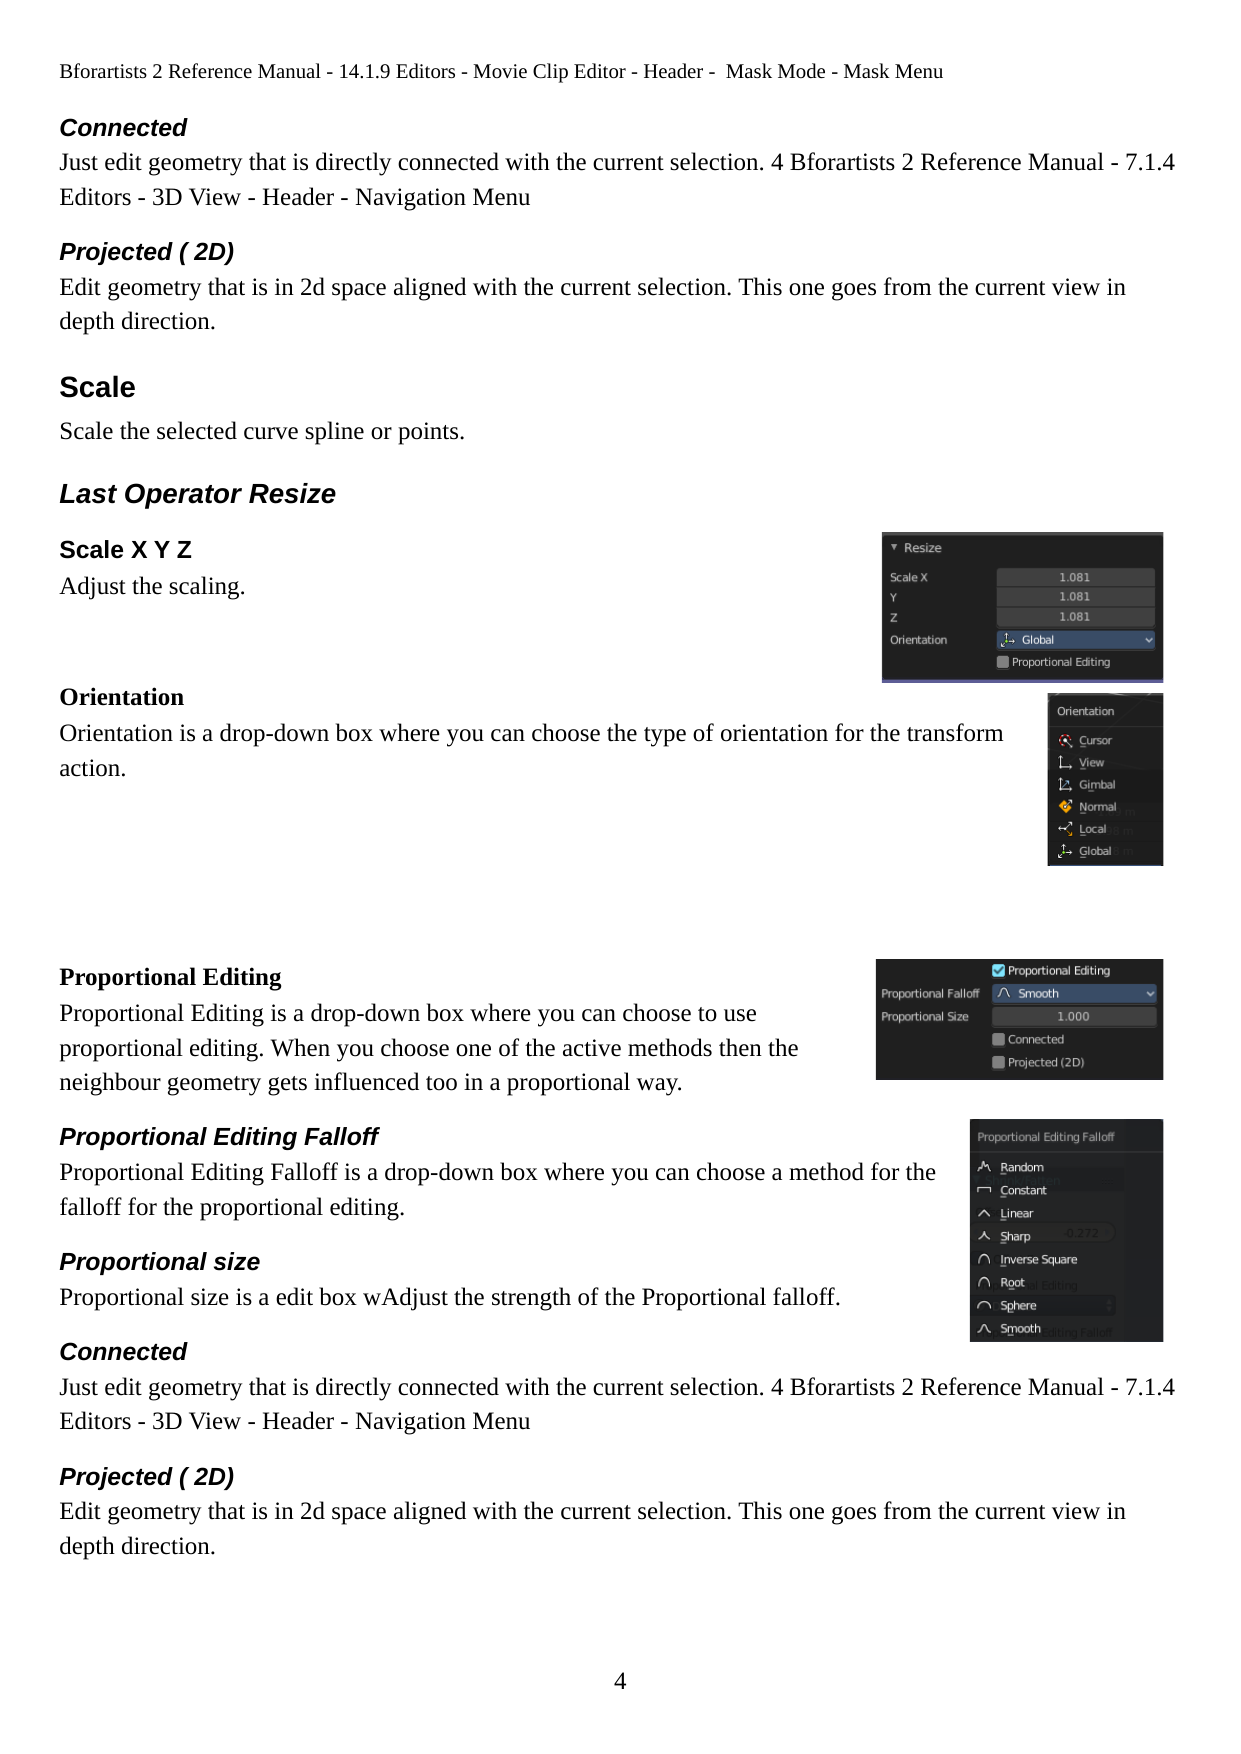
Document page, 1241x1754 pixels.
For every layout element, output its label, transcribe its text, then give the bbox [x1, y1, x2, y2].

subtitle [1164, 962, 1181, 990]
text Proportional Editing Falloff is a drop-down box where you can choose a method for the falloff for the proportional editing. [59, 1157, 969, 1220]
text Orientation is a drop-down box where you can choose the type of orientation for the transform action. [59, 718, 1047, 782]
subtitle Connected [59, 1337, 1181, 1366]
picture [1047, 693, 1164, 866]
subtitle Projected ( 2D) [59, 1462, 1181, 1490]
text Edit geometry that is in 2d space aligned with the current selection. This one goes from the current view in depth direction. [59, 272, 1181, 335]
subtitle Projected ( 2D) [59, 237, 1181, 266]
subtitle [1164, 1247, 1181, 1276]
subtitle Proportional size [59, 1247, 969, 1276]
subtitle Proportional Editing [59, 962, 875, 990]
text Just edit geometry that is directly connected with the current selection. 4 Bforartists 2 Reference Manual - 7.1.4 Editors - 3D View - Header - Navigation Menu [59, 1372, 1181, 1435]
subtitle Scale X Y Z [59, 535, 881, 563]
subtitle Scale [59, 370, 1181, 404]
text Adjust the scaling. [59, 571, 881, 600]
text Scale the selected curve spline or points. [59, 416, 1181, 445]
subtitle [1164, 535, 1181, 563]
subtitle Proportional Editing Falloff [59, 1122, 969, 1151]
subtitle Last Operator Resize [59, 478, 1181, 510]
text Proportional Editing is a drop-down box where you can choose to use proportional editing. When you choose one of the active methods then the neighbour geometry gets influenced too in a proportional way. [59, 998, 1181, 1096]
text Edit geometry that is in 2d space aligned with the current selection. This one goes from the current view in depth direction. [59, 1496, 1181, 1560]
text Just edit geometry that is directly connected with the current selection. 4 Bforartists 2 Reference Manual - 7.1.4 Editors - 3D View - Header - Navigation Menu [59, 147, 1181, 211]
subtitle Connected [59, 113, 1181, 141]
subtitle Orientation [59, 682, 1181, 711]
text [1164, 571, 1181, 600]
picture [881, 532, 1164, 683]
picture [875, 959, 1164, 1080]
text Proportional size is a edit box wAdjust the strength of the Proportional falloff. [59, 1282, 969, 1311]
picture [969, 1119, 1164, 1342]
